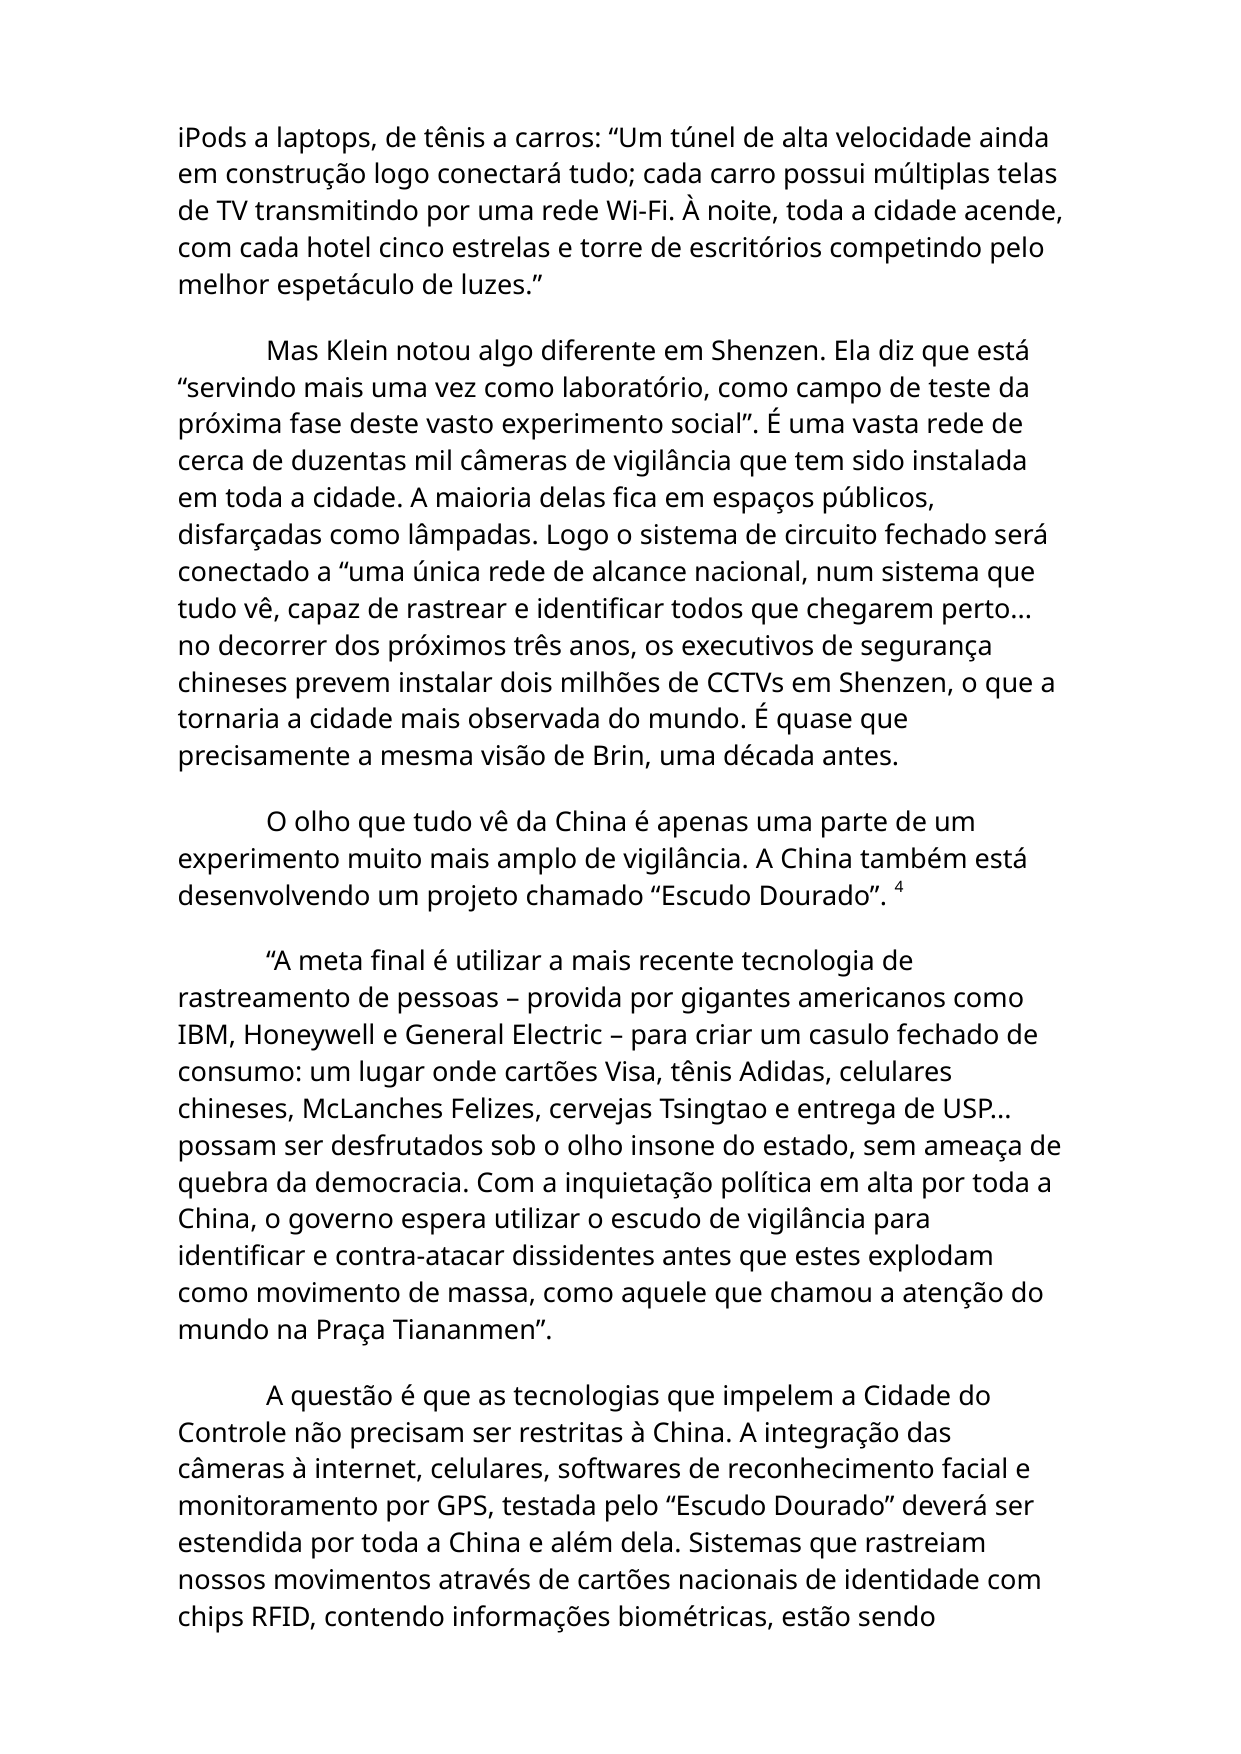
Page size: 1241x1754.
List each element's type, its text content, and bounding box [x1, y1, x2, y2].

text iPods a laptops, de tênis a carros: “Um túnel de alta velocidade ainda em construção logo conectará tudo; cada carro possui múltiplas telas de TV transmitindo por uma rede Wi-Fi. À noite, toda a cidade acende, com cada hotel cinco estrelas e torre de escritórios competindo pelo melhor espetáculo de luzes.” [177, 118, 1064, 302]
text O olho que tudo vê da China é apenas uma parte de um experimento muito mais amplo de vigilância. A China também está desenvolvendo um projeto chamado “Escudo Dourado”. 4 [177, 802, 1064, 913]
text “A meta final é utilizar a mais recente tecnologia de rastreamento de pessoas – provida por gigantes americanos como IBM, Honeywell e General Electric – para criar um casulo fechado de consumo: um lugar onde cartões Visa, tênis Adidas, celulares chineses, McLanches Felizes, cervejas Tsingtao e entrega de USP... possam ser desfrutados sob o olho insone do estado, sem ameaça de quebra da democracia. Com a inquietação política em alta por toda a China, o governo espera utilizar o escudo de vigilância para identificar e contra-atacar dissidentes antes que estes explodam como movimento de massa, como aquele que chamou a atenção do mundo na Praça Tiananmen”. [177, 942, 1064, 1347]
text Mas Klein notou algo diferente em Shenzen. Ela diz que está “servindo mais uma vez como laboratório, como campo de teste da próxima fase deste vasto experimento social”. É uma vasta rede de cerca de duzentas mil câmeras de vigilância que tem sido instalada em toda a cidade. A maioria delas fica em espaços públicos, disfarçadas como lâmpadas. Logo o sistema de circuito fechado será conectado a “uma única rede de alcance nacional, num sistema que tudo vê, capaz de rastrear e identificar todos que chegarem perto... no decorrer dos próximos três anos, os executivos de segurança chineses prevem instalar dois milhões de CCTVs em Shenzen, o que a tornaria a cidade mais observada do mundo. É quase que precisamente a mesma visão de Brin, uma década antes. [177, 331, 1064, 774]
text A questão é que as tecnologias que impelem a Cidade do Controle não precisam ser restritas à China. A integração das câmeras à internet, celulares, softwares de reconhecimento facial e monitoramento por GPS, testada pelo “Escudo Dourado” deverá ser estendida por toda a China e além dela. Sistemas que rastreiam nossos movimentos através de cartões nacionais de identidade com chips RFID, contendo informações biométricas, estão sendo [177, 1376, 1064, 1634]
